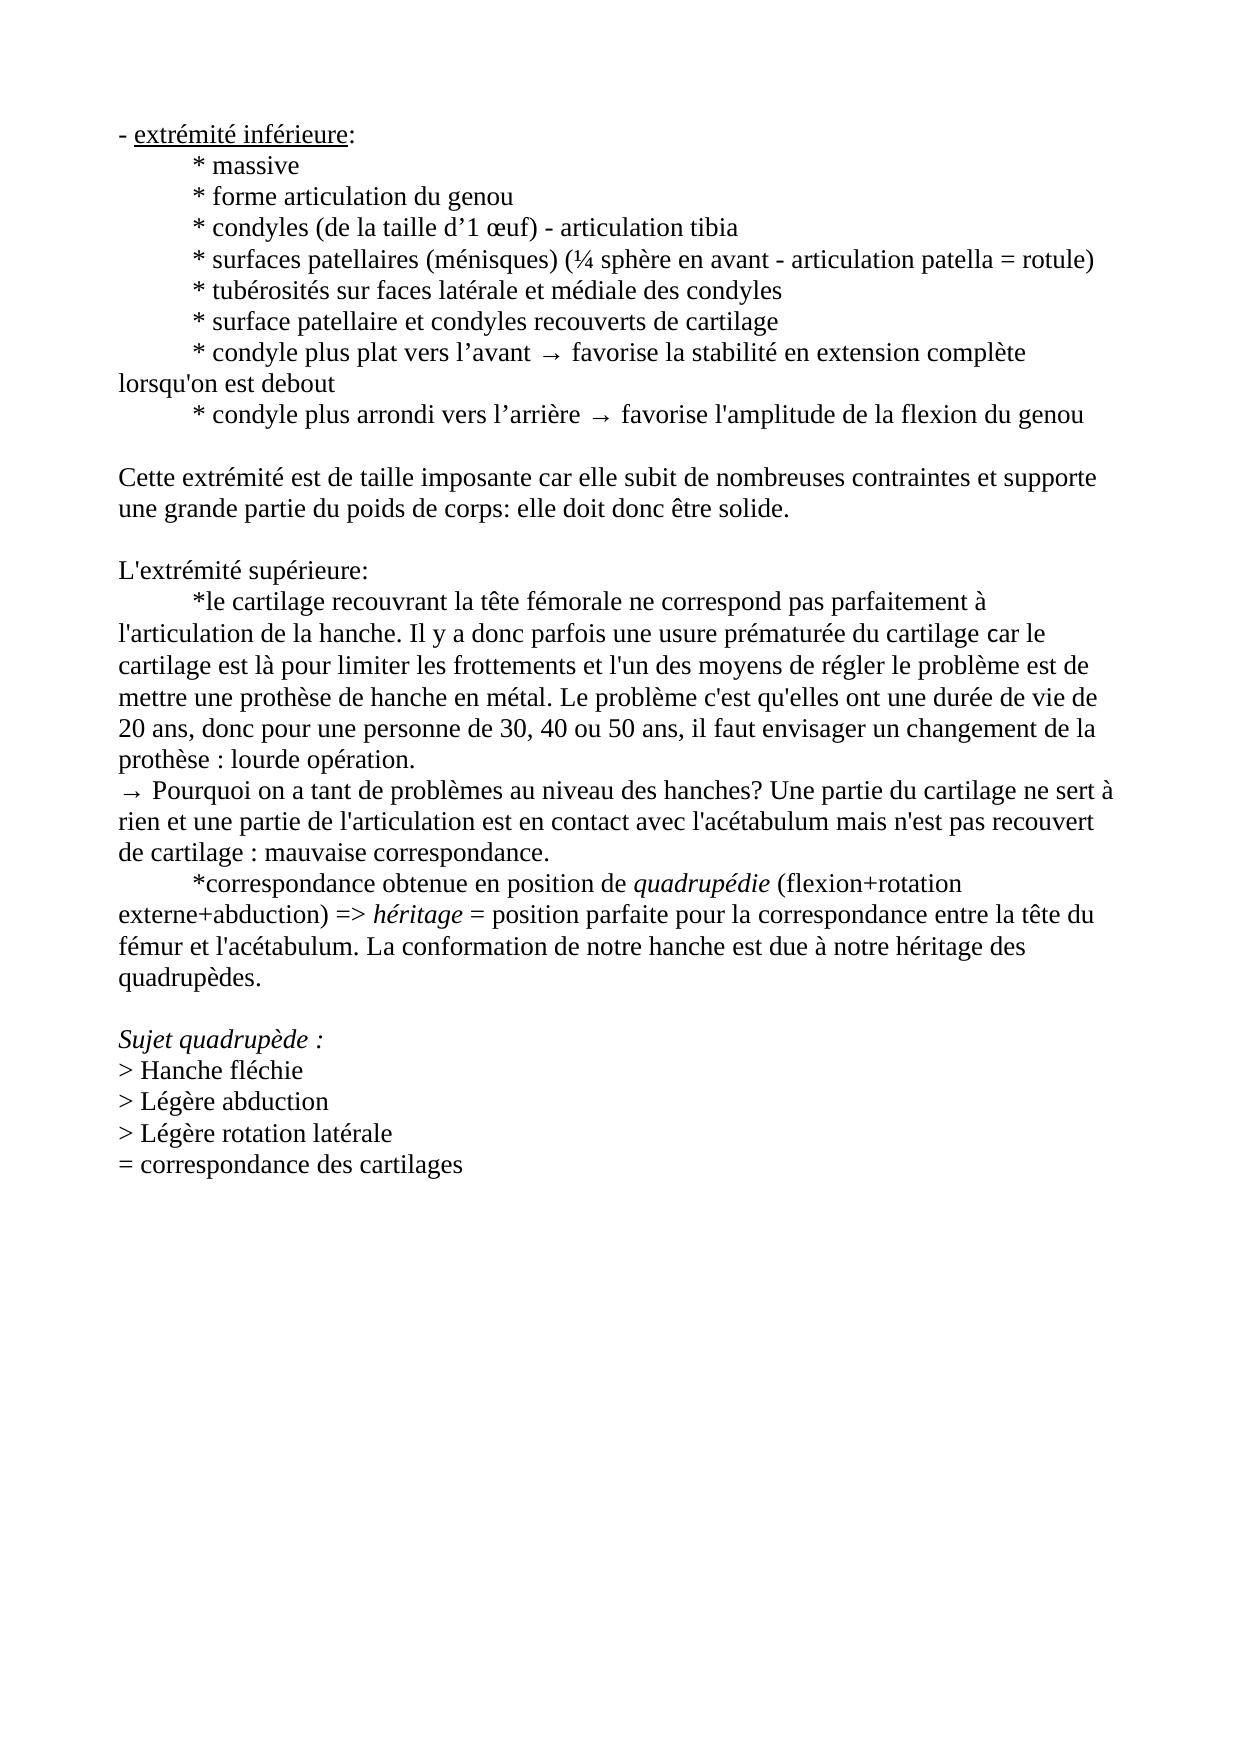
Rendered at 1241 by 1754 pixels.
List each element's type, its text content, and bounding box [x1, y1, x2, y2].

text = correspondance des cartilages [118, 1148, 1122, 1179]
text * surface patellaire et condyles recouverts de cartilage [118, 305, 1122, 336]
text Cette extrémité est de taille imposante car elle subit de nombreuses contraintes et supporte une grande partie du poids de corps: elle doit donc être solide. [118, 461, 1122, 523]
text *correspondance obtenue en position de quadrupédie (flexion+rotation externe+abduction) => héritage = position parfaite pour la correspondance entre la tête du fémur et l'acétabulum. La conformation de notre hanche est due à notre héritage des quadrupèdes. [118, 867, 1122, 992]
text * forme articulation du genou [118, 180, 1122, 212]
text * condyles (de la taille d’1 œuf) - articulation tibia [118, 212, 1122, 243]
text * tubérosités sur faces latérale et médiale des condyles [118, 274, 1122, 305]
text > Légère abduction [118, 1086, 1122, 1117]
text * condyle plus arrondi vers l’arrière → favorise l'amplitude de la flexion du genou [118, 398, 1122, 429]
text > Hanche fléchie [118, 1054, 1122, 1086]
text Sujet quadrupède : [118, 1023, 1122, 1054]
text * massive [118, 149, 1122, 180]
text * condyle plus plat vers l’avant → favorise la stabilité en extension complète lorsqu'on est debout [118, 336, 1122, 398]
text > Légère rotation latérale [118, 1117, 1122, 1148]
text → Pourquoi on a tant de problèmes au niveau des hanches? Une partie du cartilage ne sert à rien et une partie de l'articulation est en contact avec l'acétabulum mais n'est pas recouvert de cartilage : mauvaise correspondance. [118, 774, 1122, 867]
text L'extrémité supérieure: [118, 554, 1122, 585]
text * surfaces patellaires (ménisques) (¼ sphère en avant - articulation patella = rotule) [118, 243, 1122, 274]
text - extrémité inférieure: [118, 118, 1122, 149]
text *le cartilage recouvrant la tête fémorale ne correspond pas parfaitement à l'articulation de la hanche. Il y a donc parfois une usure prématurée du cartilage car le cartilage est là pour limiter les frottements et l'un des moyens de régler le problème est de mettre une prothèse de hanche en métal. Le problème c'est qu'elles ont une durée de vie de 20 ans, donc pour une personne de 30, 40 ou 50 ans, il faut envisager un changement de la prothèse : lourde opération. [118, 585, 1122, 774]
